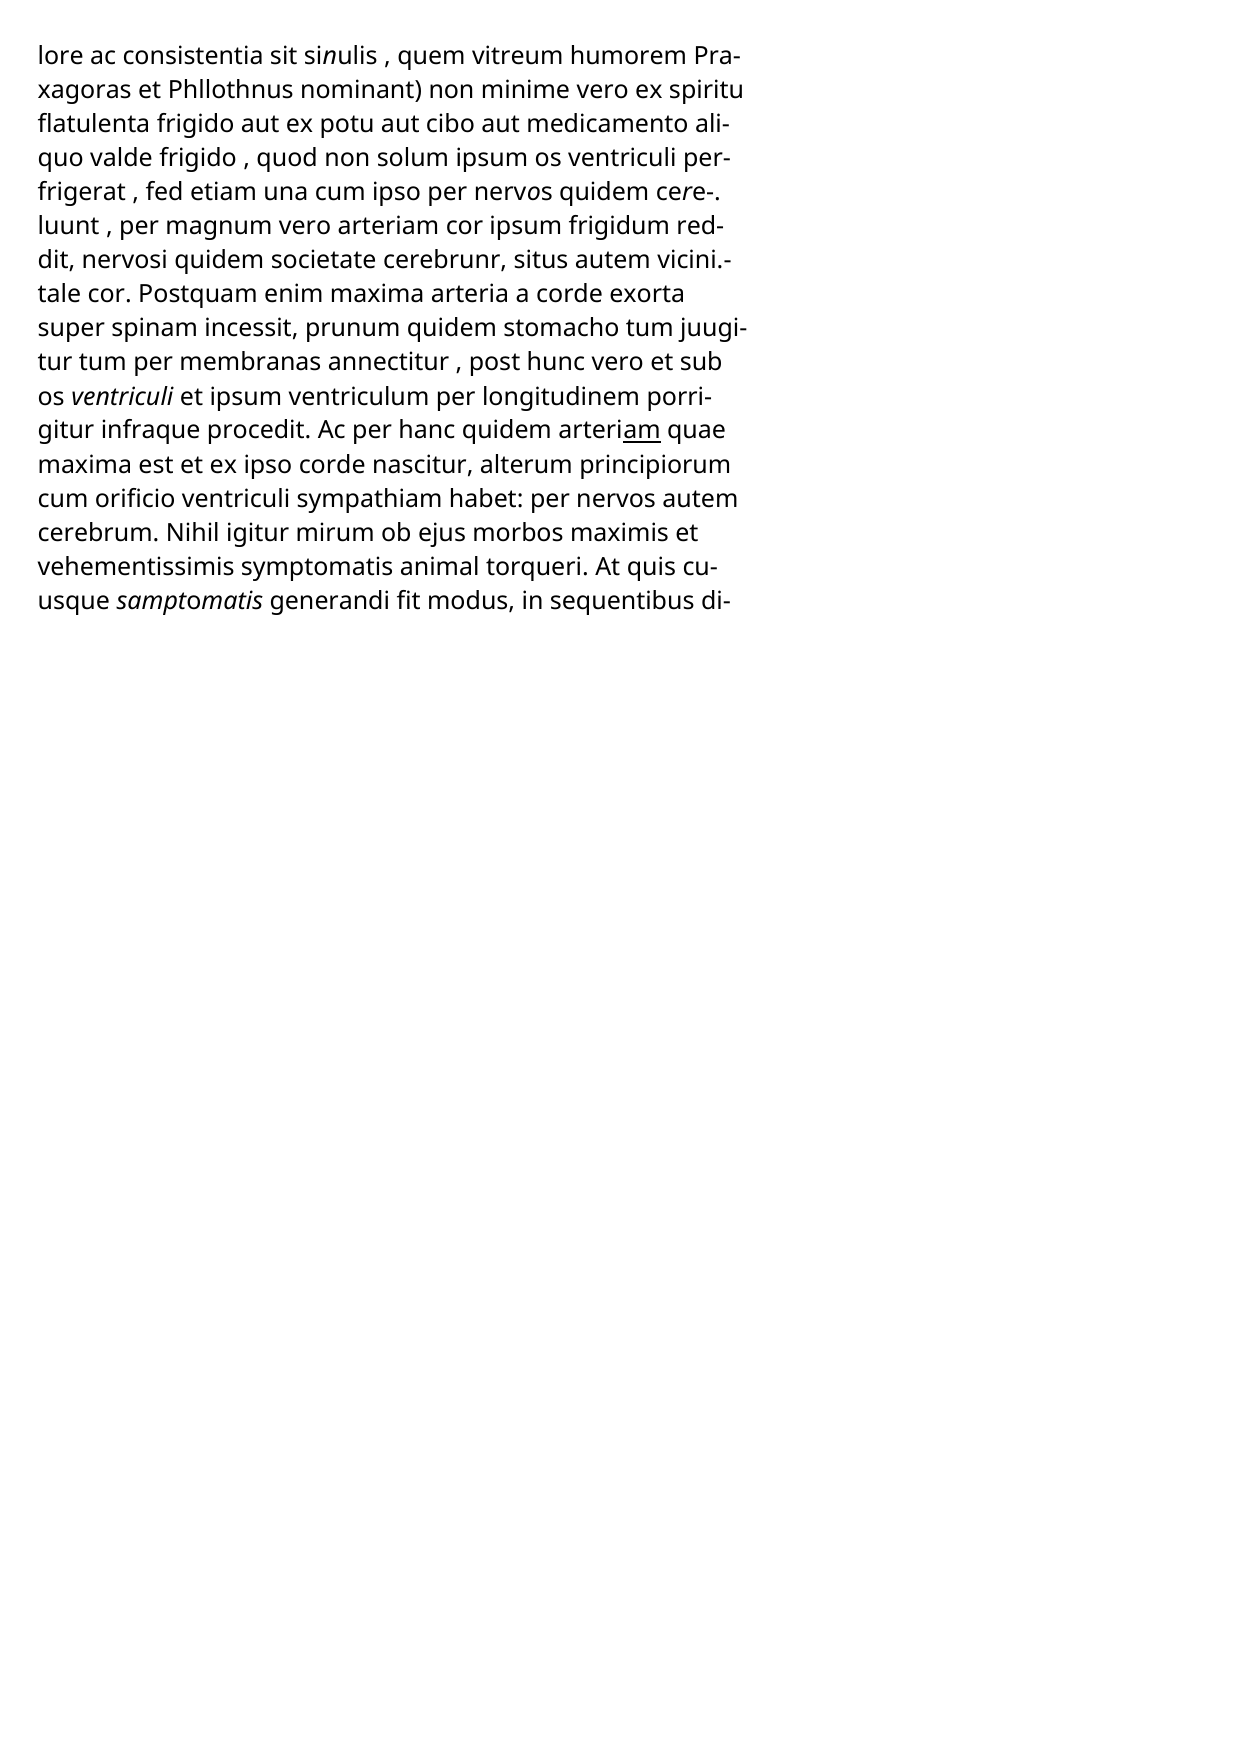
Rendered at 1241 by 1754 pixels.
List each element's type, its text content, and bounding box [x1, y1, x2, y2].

text lore ac consistentia sit sinulis , quem vitreum humorem Pra- xagoras et Phllothnus nominant) non minime vero ex spiritu flatulenta frigido aut ex potu aut cibo aut medicamento ali- quo valde frigido , quod non solum ipsum os ventriculi per- frigerat , fed etiam una cum ipso per nervos quidem cere-. luunt , per magnum vero arteriam cor ipsum frigidum red- dit, nervosi quidem societate cerebrunr, situs autem vicini.- tale cor. Postquam enim maxima arteria a corde exorta super spinam incessit, prunum quidem stomacho tum juugi- tur tum per membranas annectitur , post hunc vero et sub os ventriculi et ipsum ventriculum per longitudinem porri- gitur infraque procedit. Ac per hanc quidem arteriam quae maxima est et ex ipso corde nascitur, alterum principiorum cum orificio ventriculi sympathiam habet: per nervos autem cerebrum. Nihil igitur mirum ob ejus morbos maximis et vehementissimis symptomatis animal torqueri. At quis cu- usque samptomatis generandi fit modus, in sequentibus di- [37, 37, 1203, 617]
